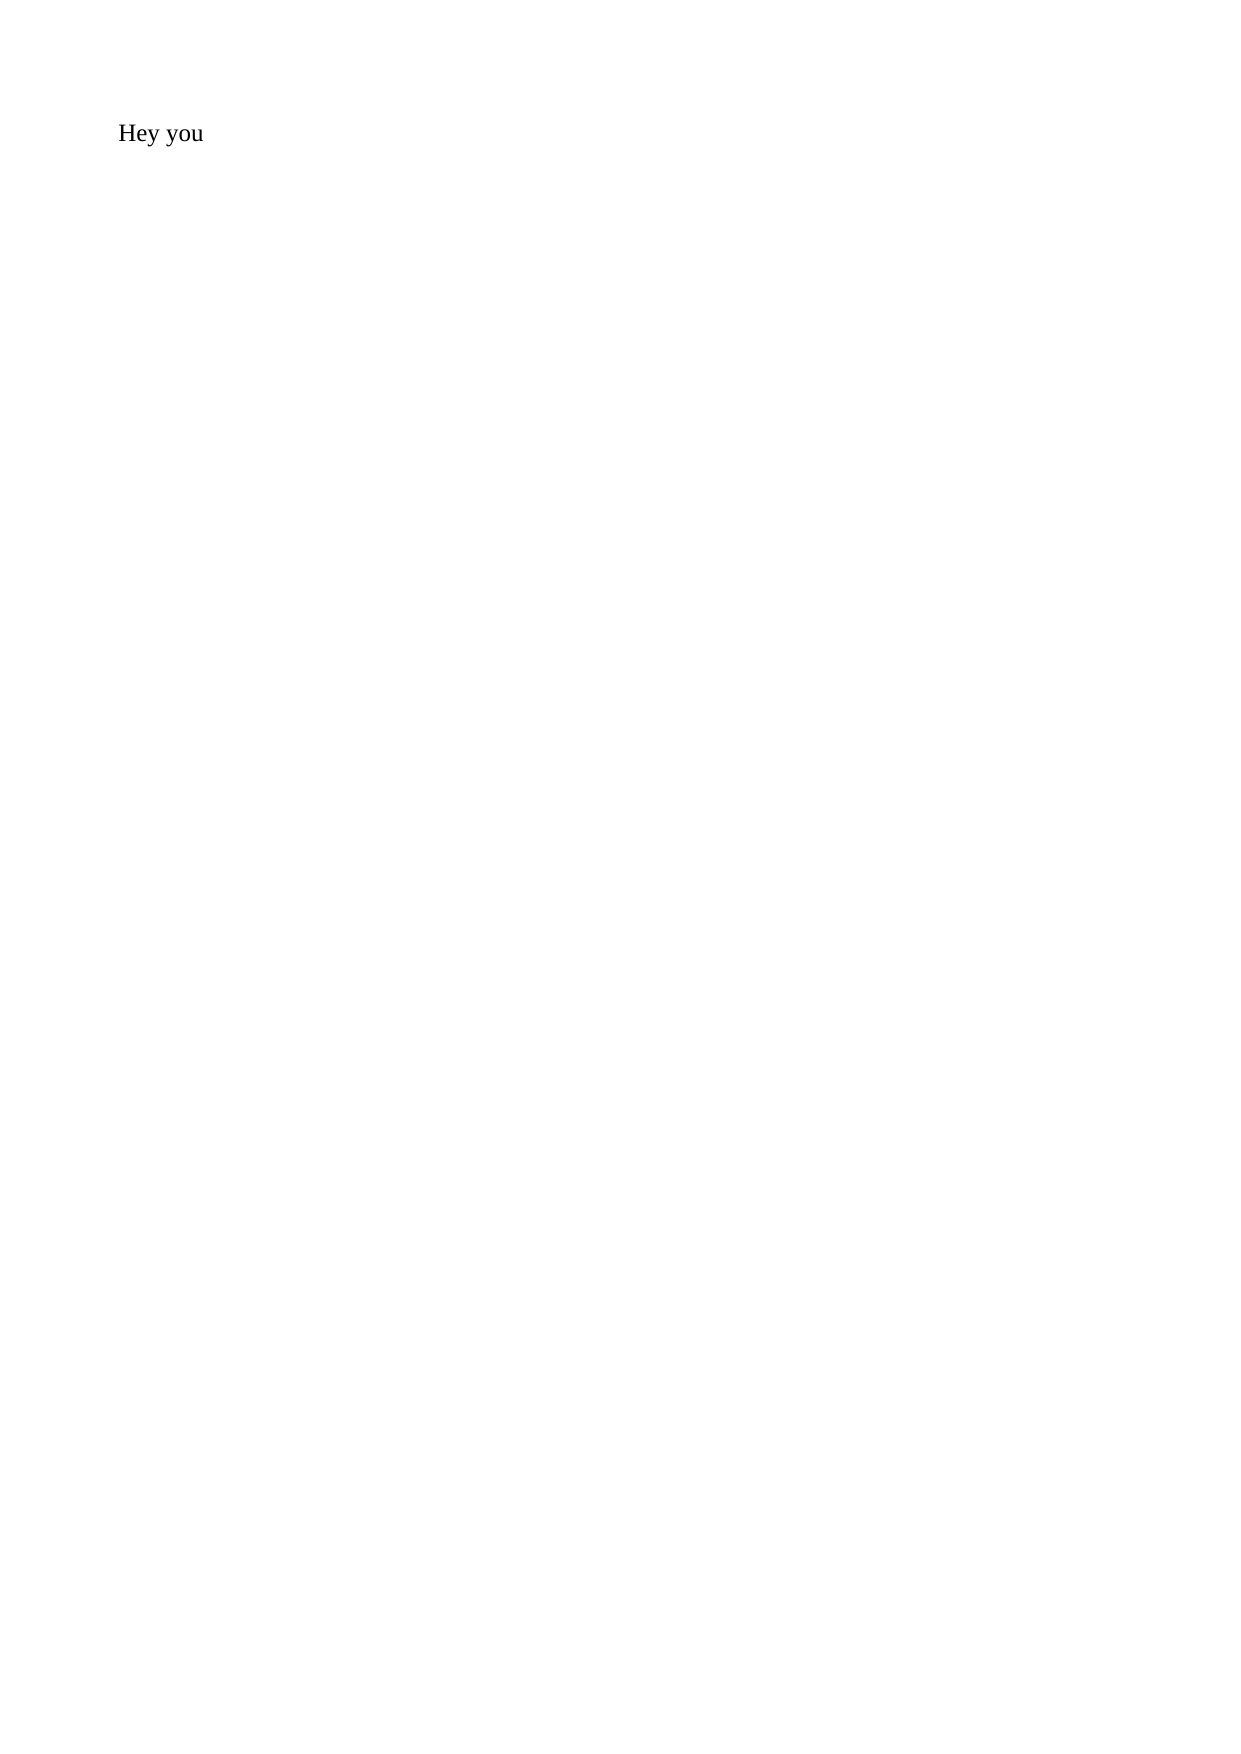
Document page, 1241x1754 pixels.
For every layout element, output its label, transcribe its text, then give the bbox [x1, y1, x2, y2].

text Hey you [118, 118, 1122, 147]
